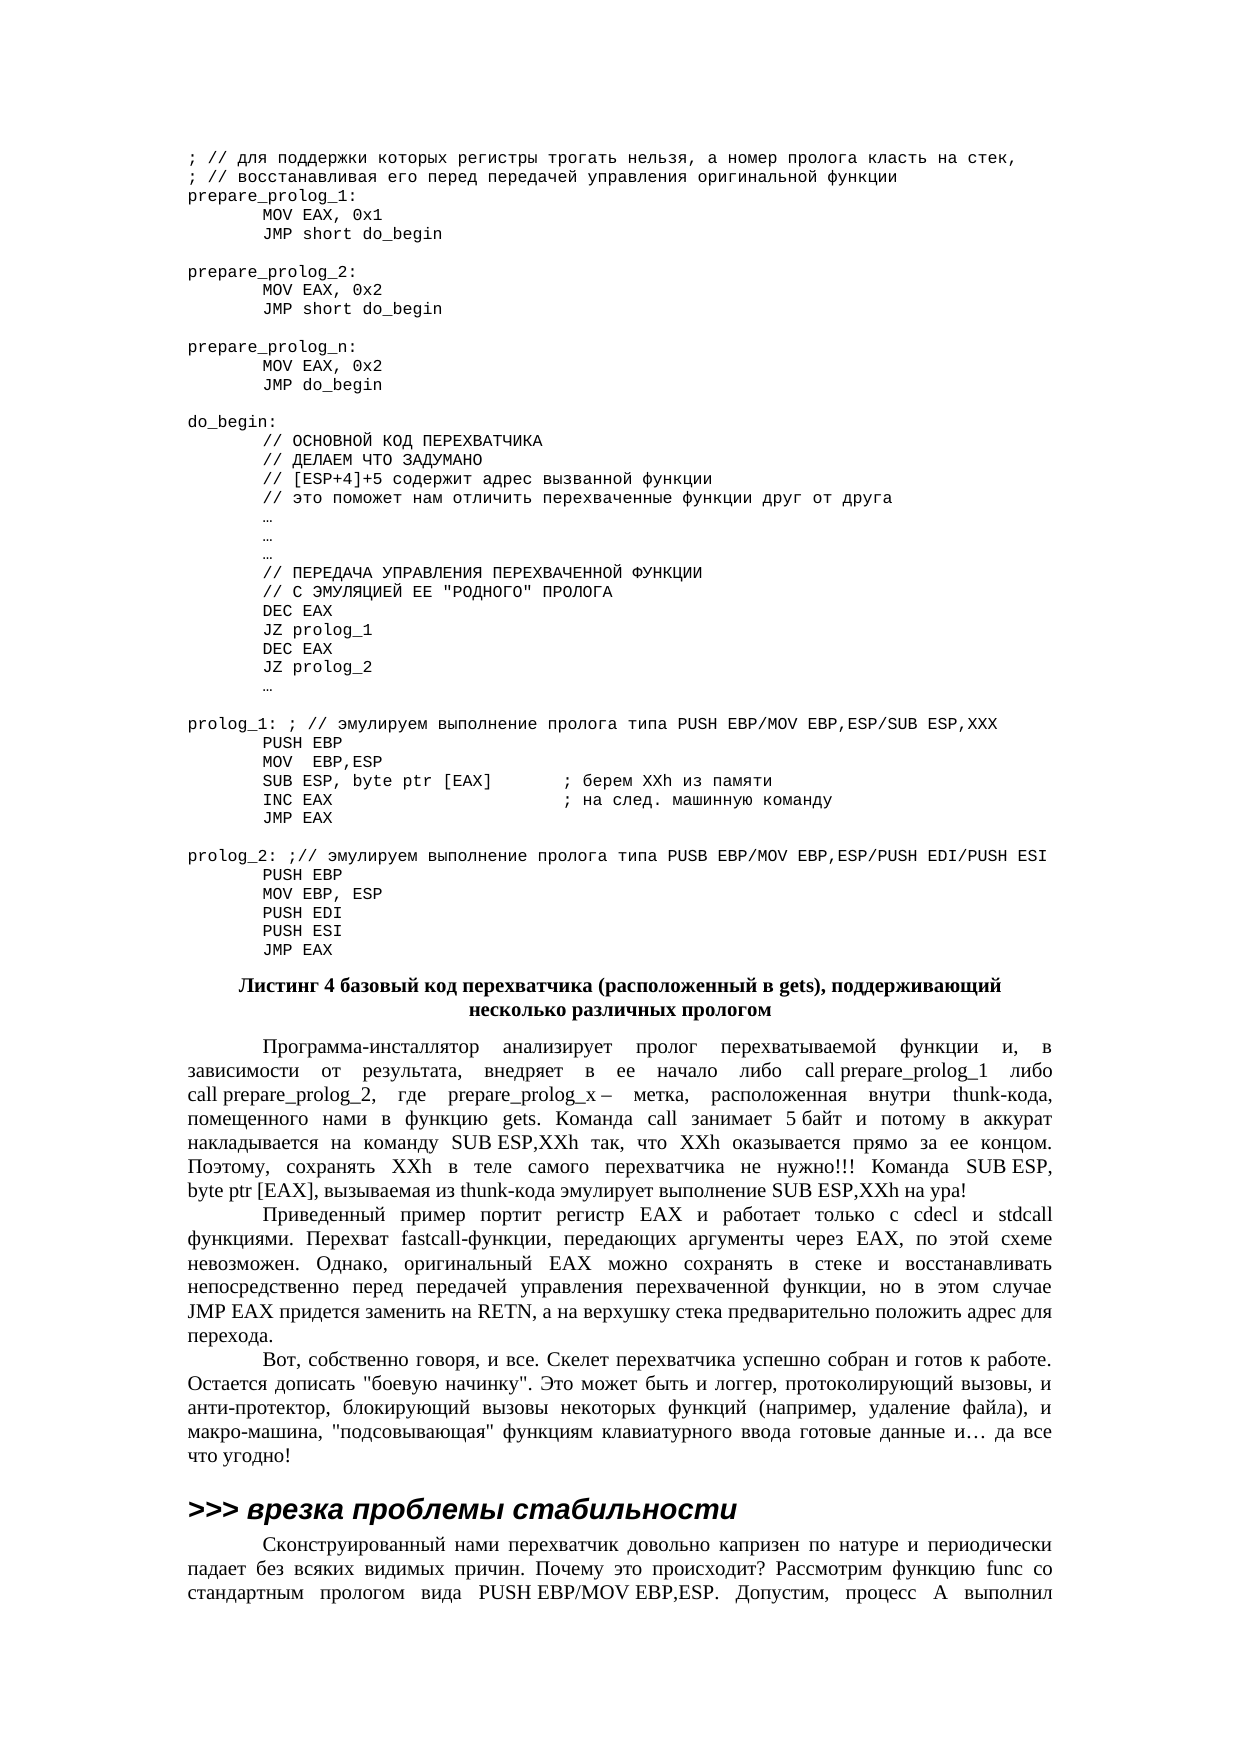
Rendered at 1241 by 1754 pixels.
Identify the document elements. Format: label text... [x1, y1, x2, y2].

text JMP EAX [187, 942, 1053, 961]
text DEC EAX [187, 602, 1053, 621]
text Вот, собственно говоря, и все. Скелет перехватчика успешно собран и готов к работе. Остается дописать "боевую начинку". Это может быть и логгер, протоколирующий вызовы, и анти-протектор, блокирующий вызовы некоторых функций (например, удаление файла), и макро-машина, "подсовывающая" функциям клавиатурного ввода готовые данные и… да все что угодно! [187, 1347, 1053, 1467]
text ; // восстанавливая его перед передачей управления оригинальной функции [187, 169, 1053, 188]
text … [187, 508, 1053, 527]
subtitle >>> врезка проблемы стабильности [187, 1492, 1053, 1526]
text // ПЕРЕДАЧА УПРАВЛЕНИЯ ПЕРЕХВАЧЕННОЙ ФУНКЦИИ [187, 565, 1053, 584]
text INC EAX ; на след. машинную команду [187, 791, 1053, 810]
text MOV EBP,ESP [187, 753, 1053, 772]
text PUSH EDI [187, 904, 1053, 923]
text JMP EAX [187, 810, 1053, 829]
text prolog_2: ;// эмулируем выполнение пролога типа PUSB EBP/MOV EBP,ESP/PUSH EDI/PUSH ESI [187, 848, 1053, 866]
text DEC EAX [187, 640, 1053, 659]
text JMP short do_begin [187, 301, 1053, 320]
text Сконструированный нами перехватчик довольно капризен по натуре и периодически падает без всяких видимых причин. Почему это происходит? Рассмотрим функцию func со стандартным прологом вида PUSH EBP/MOV EBP,ESP. Допустим, процесс A выполнил [187, 1532, 1053, 1604]
text // ОСНОВНОЙ КОД ПЕРЕХВАТЧИКА [187, 433, 1053, 452]
text … [187, 678, 1053, 697]
text // это поможет нам отличить перехваченные функции друг от друга [187, 489, 1053, 508]
text Листинг 4 базовый код перехватчика (расположенный в gets), поддерживающий несколько различных прологом [187, 973, 1053, 1021]
text Программа-инсталлятор анализирует пролог перехватываемой функции и, в зависимости от результата, внедряет в ее начало либо call prepare_prolog_1 либо call prepare_prolog_2, где prepare_prolog_x – метка, расположенная внутри thunk-кода, помещенного нами в функцию gets. Команда call занимает 5 байт и потому в аккурат накладывается на команду SUB ESP,XXh так, что XXh оказывается прямо за ее концом. Поэтому, сохранять XXh в теле самого перехватчика не нужно!!! Команда SUB ESP, byte ptr [EAX], вызываемая из thunk-кода эмулирует выполнение SUB ESP,XXh на ура! [187, 1034, 1053, 1202]
text MOV EAX, 0x1 [187, 207, 1053, 225]
text JZ prolog_1 [187, 621, 1053, 640]
text Приведенный пример портит регистр EAX и работает только с cdecl и stdcall функциями. Перехват fastcall-функции, передающих аргументы через EAX, по этой схеме невозможен. Однако, оригинальный EAX можно сохранять в стеке и восстанавливать непосредственно перед передачей управления перехваченной функции, но в этом случае JMP EAX придется заменить на RETN, а на верхушку стека предварительно положить адрес для перехода. [187, 1202, 1053, 1347]
text // ДЕЛАЕМ ЧТО ЗАДУМАНО [187, 452, 1053, 471]
text // С ЭМУЛЯЦИЕЙ ЕЕ "РОДНОГО" ПРОЛОГА [187, 584, 1053, 602]
text do_begin: [187, 414, 1053, 433]
text SUB ESP, byte ptr [EAX] ; берем XXh из памяти [187, 772, 1053, 791]
text prepare_prolog_n: [187, 338, 1053, 357]
text MOV EAX, 0x2 [187, 282, 1053, 301]
text MOV EBP, ESP [187, 885, 1053, 904]
text prolog_1: ; // эмулируем выполнение пролога типа PUSH EBP/MOV EBP,ESP/SUB ESP,XXX [187, 716, 1053, 734]
text // [ESP+4]+5 содержит адрес вызванной функции [187, 471, 1053, 489]
text PUSH EBP [187, 734, 1053, 753]
text … [187, 527, 1053, 546]
text … [187, 546, 1053, 565]
text JZ prolog_2 [187, 659, 1053, 678]
text JMP do_begin [187, 376, 1053, 395]
text MOV EAX, 0x2 [187, 357, 1053, 376]
text prepare_prolog_1: [187, 188, 1053, 207]
text prepare_prolog_2: [187, 263, 1053, 282]
text PUSH ESI [187, 923, 1053, 942]
text ; // для поддержки которых регистры трогать нельзя, а номер пролога класть на стек, [187, 150, 1053, 169]
text PUSH EBP [187, 866, 1053, 885]
text JMP short do_begin [187, 225, 1053, 244]
